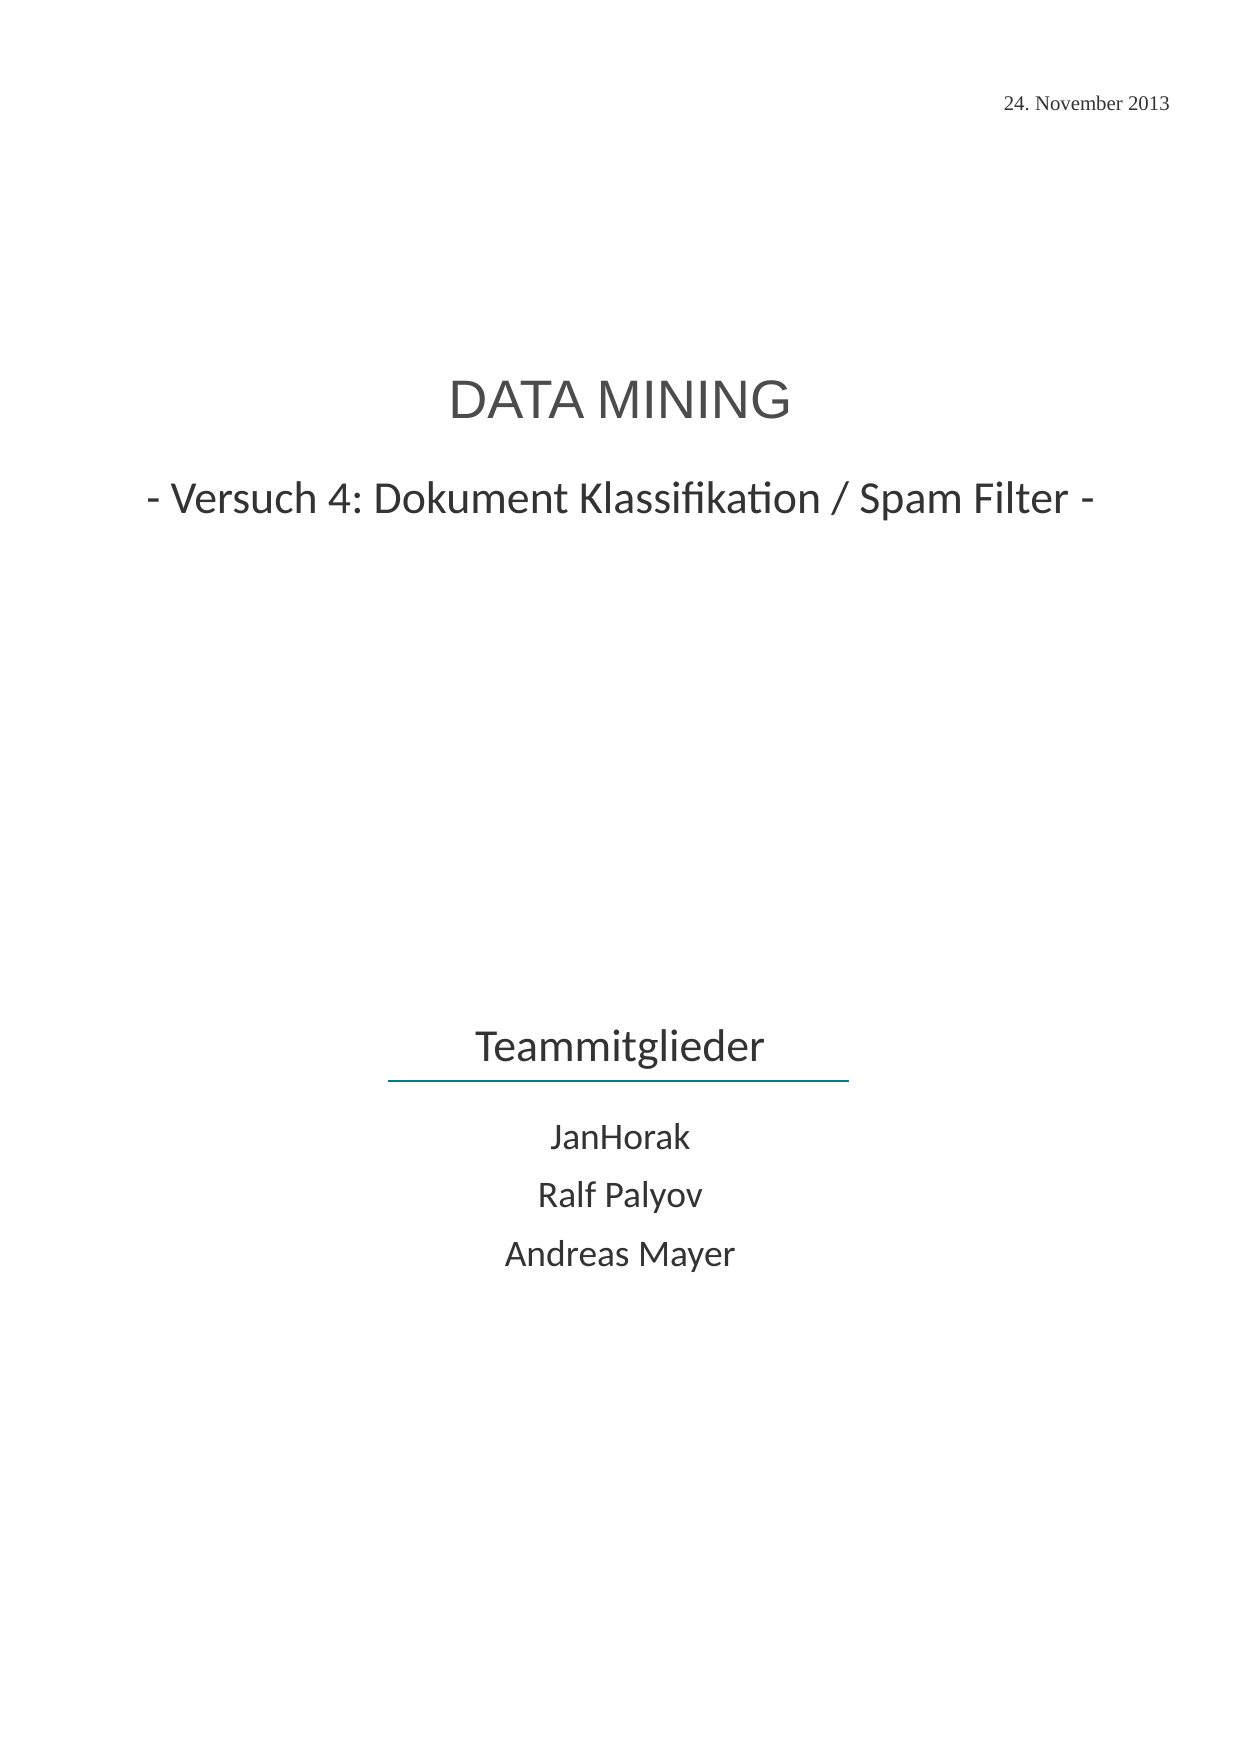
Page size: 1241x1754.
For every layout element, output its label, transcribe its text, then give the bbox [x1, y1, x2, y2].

subtitle Andreas Mayer [71, 1230, 1169, 1276]
subtitle Data Mining [71, 368, 1169, 430]
subtitle Ralf Palyov [71, 1171, 1169, 1217]
subtitle - Versuch 4: Dokument Klassifikation / Spam Filter - [71, 469, 1169, 525]
subtitle JanHorak [71, 1113, 1169, 1159]
subtitle Teammitglieder [71, 1017, 1169, 1073]
